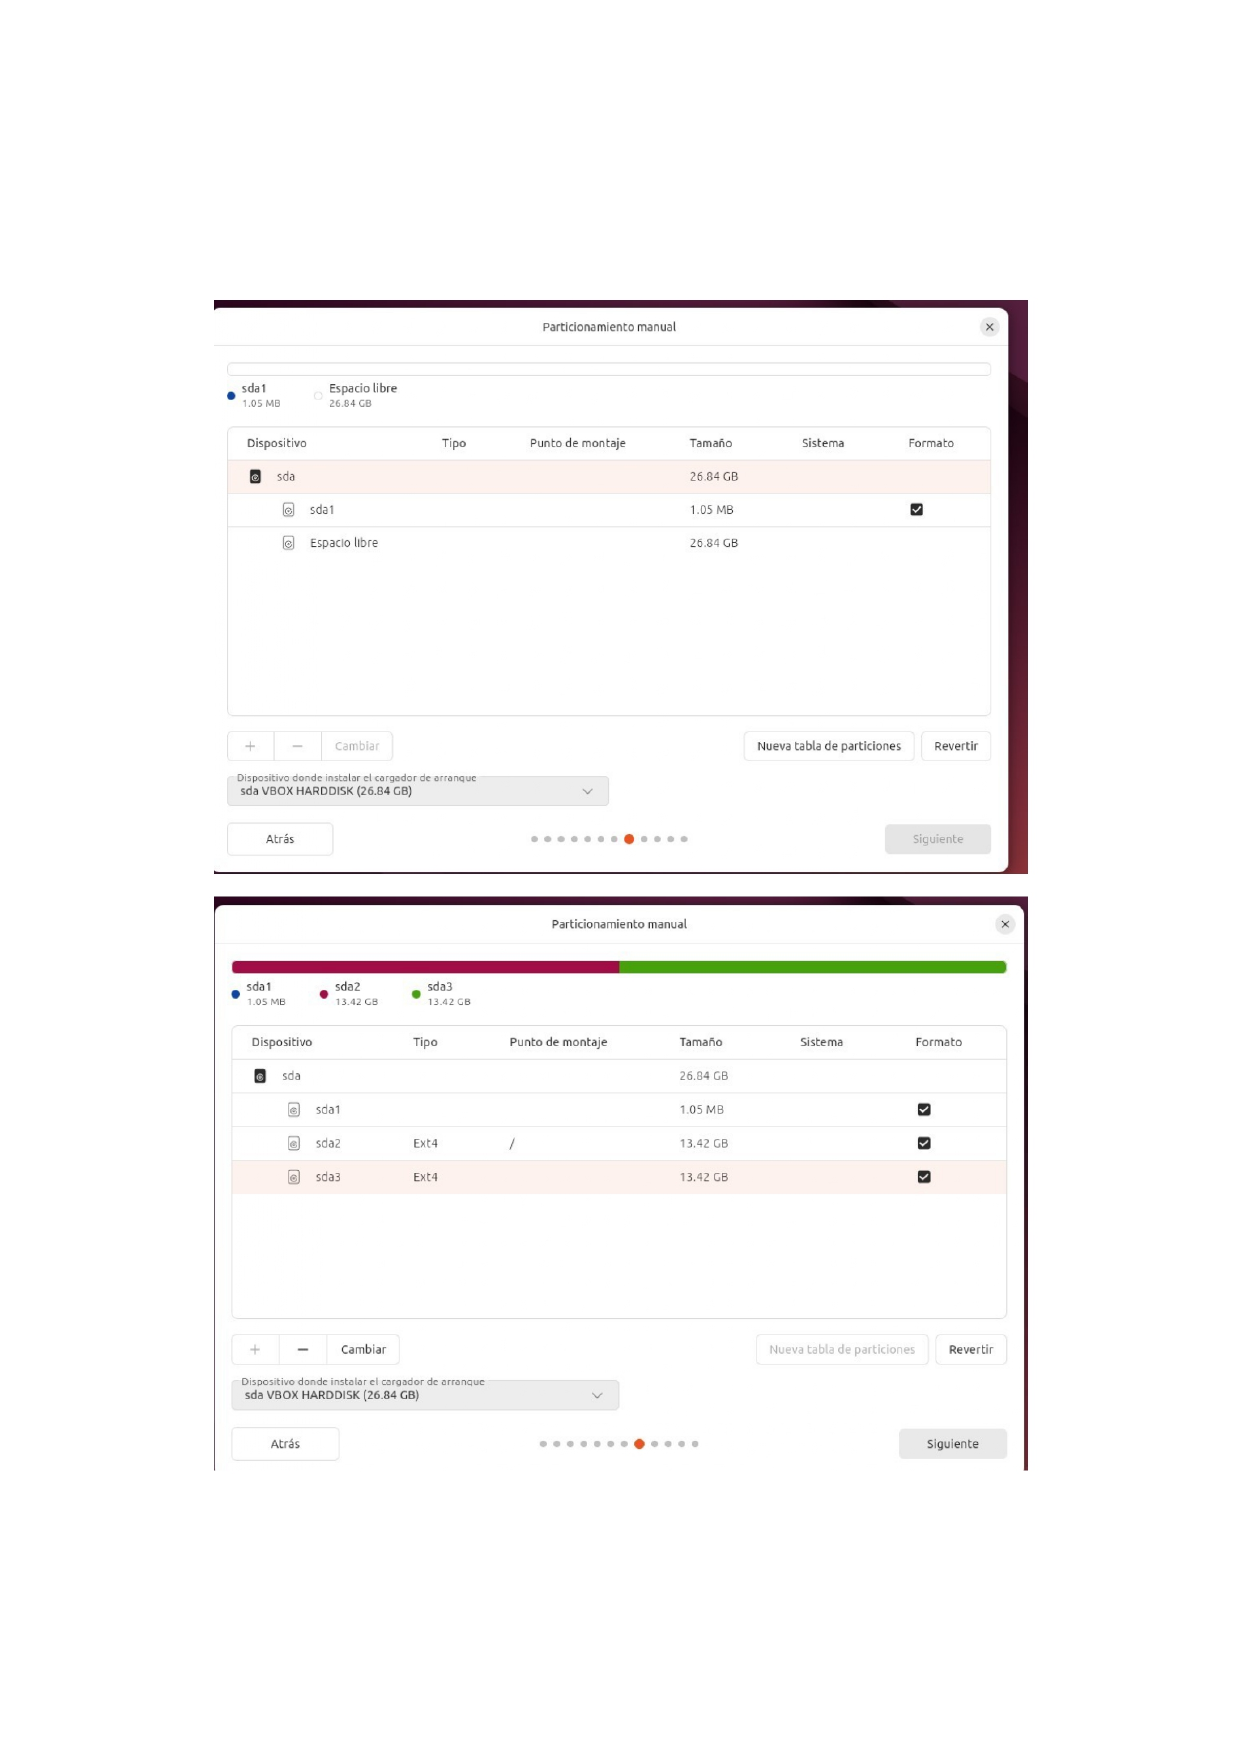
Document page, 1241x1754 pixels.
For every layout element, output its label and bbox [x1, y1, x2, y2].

picture [118, 204, 1123, 1624]
